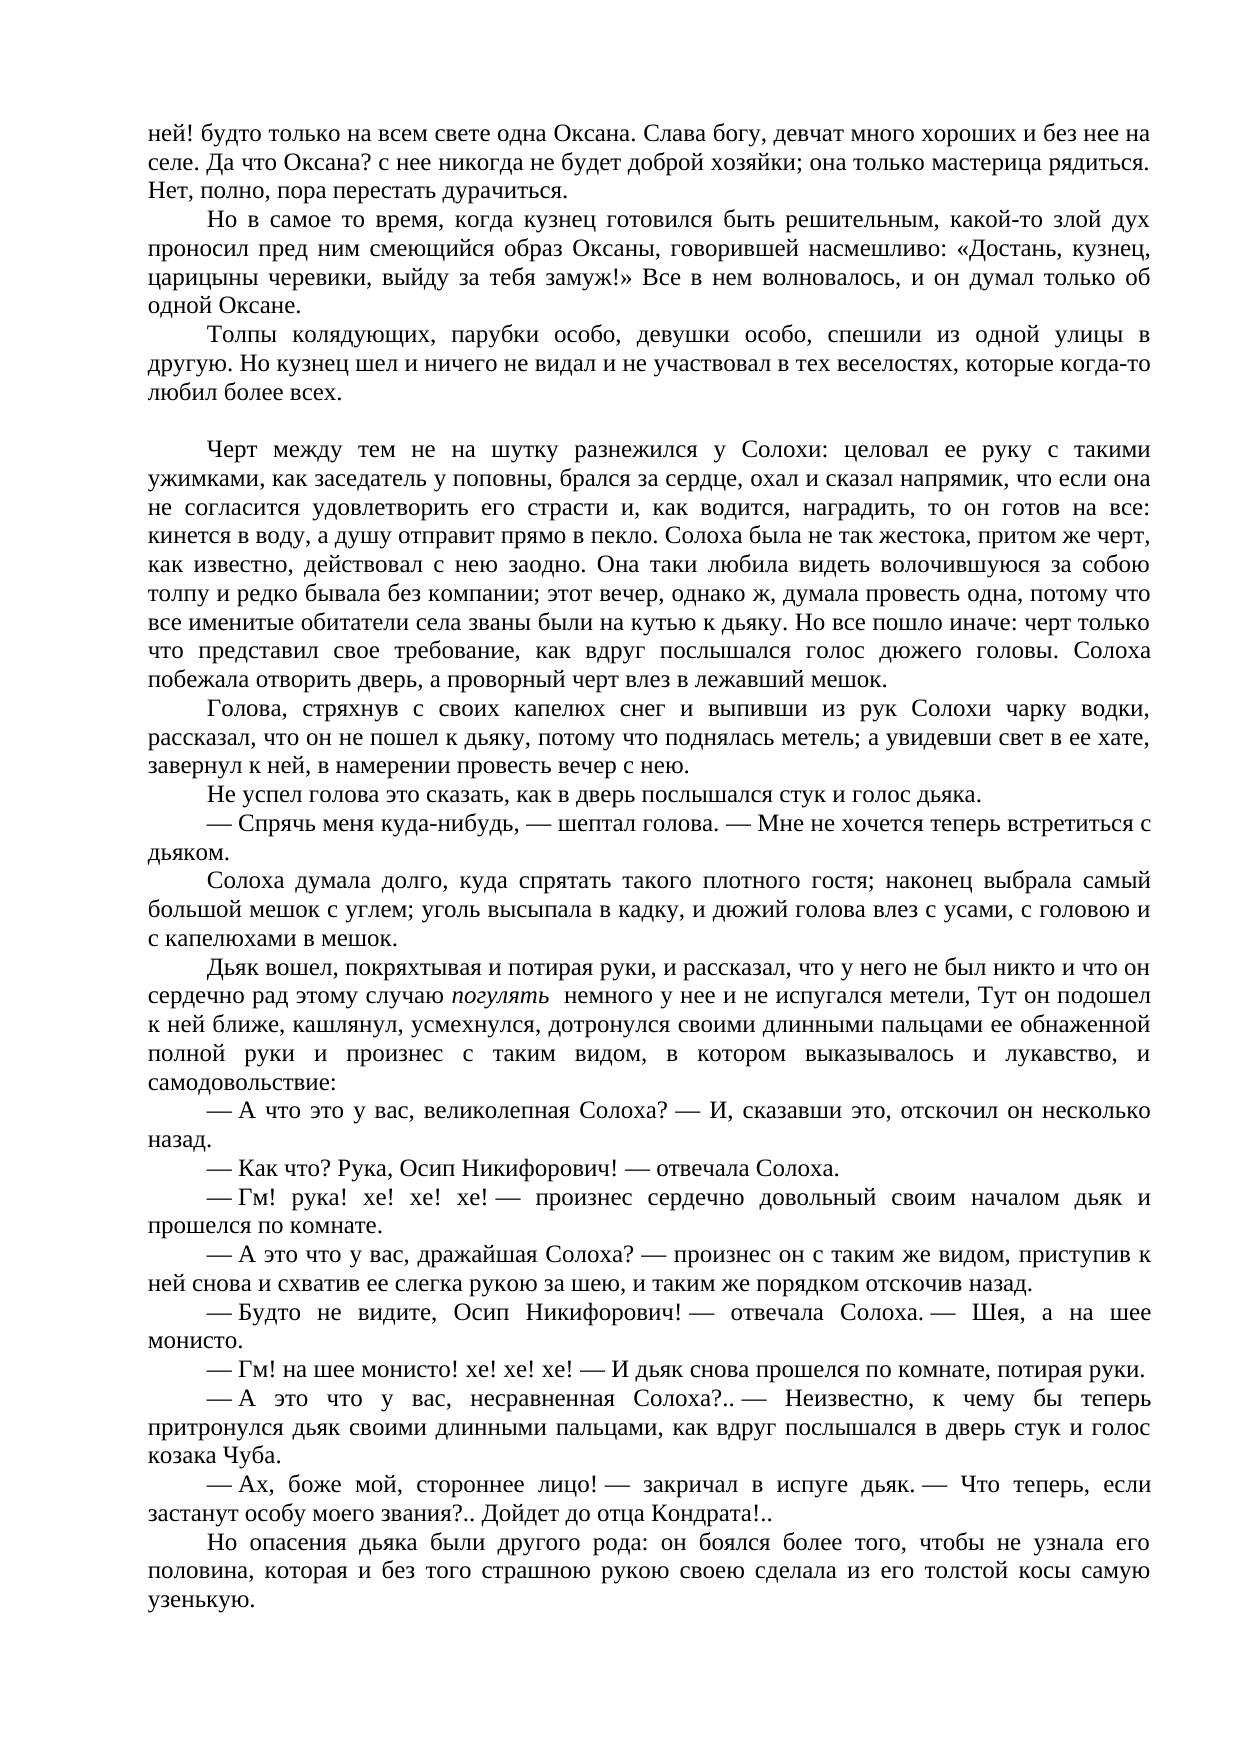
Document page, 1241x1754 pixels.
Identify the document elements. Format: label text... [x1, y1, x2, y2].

text — А это что у вас, дражайшая Солоха? — произнес он с таким же видом, приступив к ней снова и схватив ее слегка рукою за шею, и таким же порядком отскочив назад. [148, 1239, 1152, 1297]
text Голова, стряхнув с своих капелюх снег и выпивши из рук Солохи чарку водки, рассказал, что он не пошел к дьяку, потому что поднялась метель; а увидевши свет в ее хате, завернул к ней, в намерении провесть вечер с нею. [148, 693, 1152, 779]
text Дьяк вошел, покряхтывая и потирая руки, и рассказал, что у него не был никто и что он сердечно рад этому случаю погулять немного у нее и не испугался метели, Тут он подошел к ней ближе, кашлянул, усмехнулся, дотронулся своими длинными пальцами ее обнаженной полной руки и произнес с таким видом, в котором выказывалось и лукавство, и самодовольствие: [148, 952, 1152, 1096]
text ней! будто только на всем свете одна Оксана. Слава богу, девчат много хороших и без нее на селе. Да что Оксана? с нее никогда не будет доброй хозяйки; она только мастерица рядиться. Нет, полно, пора перестать дурачиться. [148, 118, 1152, 204]
text Но в самое то время, когда кузнец готовился быть решительным, какой-то злой дух проносил пред ним смеющийся образ Оксаны, говорившей насмешливо: «Достань, кузнец, царицыны черевики, выйду за тебя замуж!» Все в нем волновалось, и он думал только об одной Оксане. [148, 204, 1152, 319]
text — Как что? Рука, Осип Никифорович! — отвечала Солоха. [148, 1153, 1152, 1182]
text — Будто не видите, Осип Никифорович! — отвечала Солоха. — Шея, а на шее монисто. [148, 1297, 1152, 1354]
text Не успел голова это сказать, как в дверь послышался стук и голос дьяка. [148, 779, 1152, 808]
text Толпы колядующих, парубки особо, девушки особо, спешили из одной улицы в другую. Но кузнец шел и ничего не видал и не участвовал в тех веселостях, которые когда-то любил более всех. [148, 319, 1152, 406]
text — А это что у вас, несравненная Солоха?.. — Неизвестно, к чему бы теперь притронулся дьяк своими длинными пальцами, как вдруг послышался в дверь стук и голос козака Чуба. [148, 1383, 1152, 1469]
text — Спрячь меня куда-нибудь, — шептал голова. — Мне не хочется теперь встретиться с дьяком. [148, 808, 1152, 866]
text — Гм! рука! хе! хе! хе! — произнес сердечно довольный своим началом дьяк и прошелся по комнате. [148, 1182, 1152, 1239]
text Но опасения дьяка были другого рода: он боялся более того, чтобы не узнала его половина, которая и без того страшною рукою своею сделала из его толстой косы самую узенькую. [148, 1527, 1152, 1613]
text — Ах, боже мой, стороннее лицо! — закричал в испуге дьяк. — Что теперь, если застанут особу моего звания?.. Дойдет до отца Кондрата!.. [148, 1469, 1152, 1527]
text Черт между тем не на шутку разнежился у Солохи: целовал ее руку с такими ужимками, как заседатель у поповны, брался за сердце, охал и сказал напрямик, что если она не согласится удовлетворить его страсти и, как водится, наградить, то он готов на все: кинется в воду, а душу отправит прямо в пекло. Солоха была не так жестока, притом же черт, как известно, действовал с нею заодно. Она таки любила видеть волочившуюся за собою толпу и редко бывала без компании; этот вечер, однако ж, думала провесть одна, потому что все именитые обитатели села званы были на кутью к дьяку. Но все пошло иначе: черт только что представил свое требование, как вдруг послышался голос дюжего головы. Солоха побежала отворить дверь, а проворный черт влез в лежавший мешок. [148, 434, 1152, 693]
text — Гм! на шее монисто! хе! хе! хе! — И дьяк снова прошелся по комнате, потирая руки. [148, 1354, 1152, 1383]
text Солоха думала долго, куда спрятать такого плотного гостя; наконец выбрала самый большой мешок с углем; уголь высыпала в кадку, и дюжий голова влез с усами, с головою и с капелюхами в мешок. [148, 866, 1152, 952]
text — А что это у вас, великолепная Солоха? — И, сказавши это, отскочил он несколько назад. [148, 1096, 1152, 1153]
